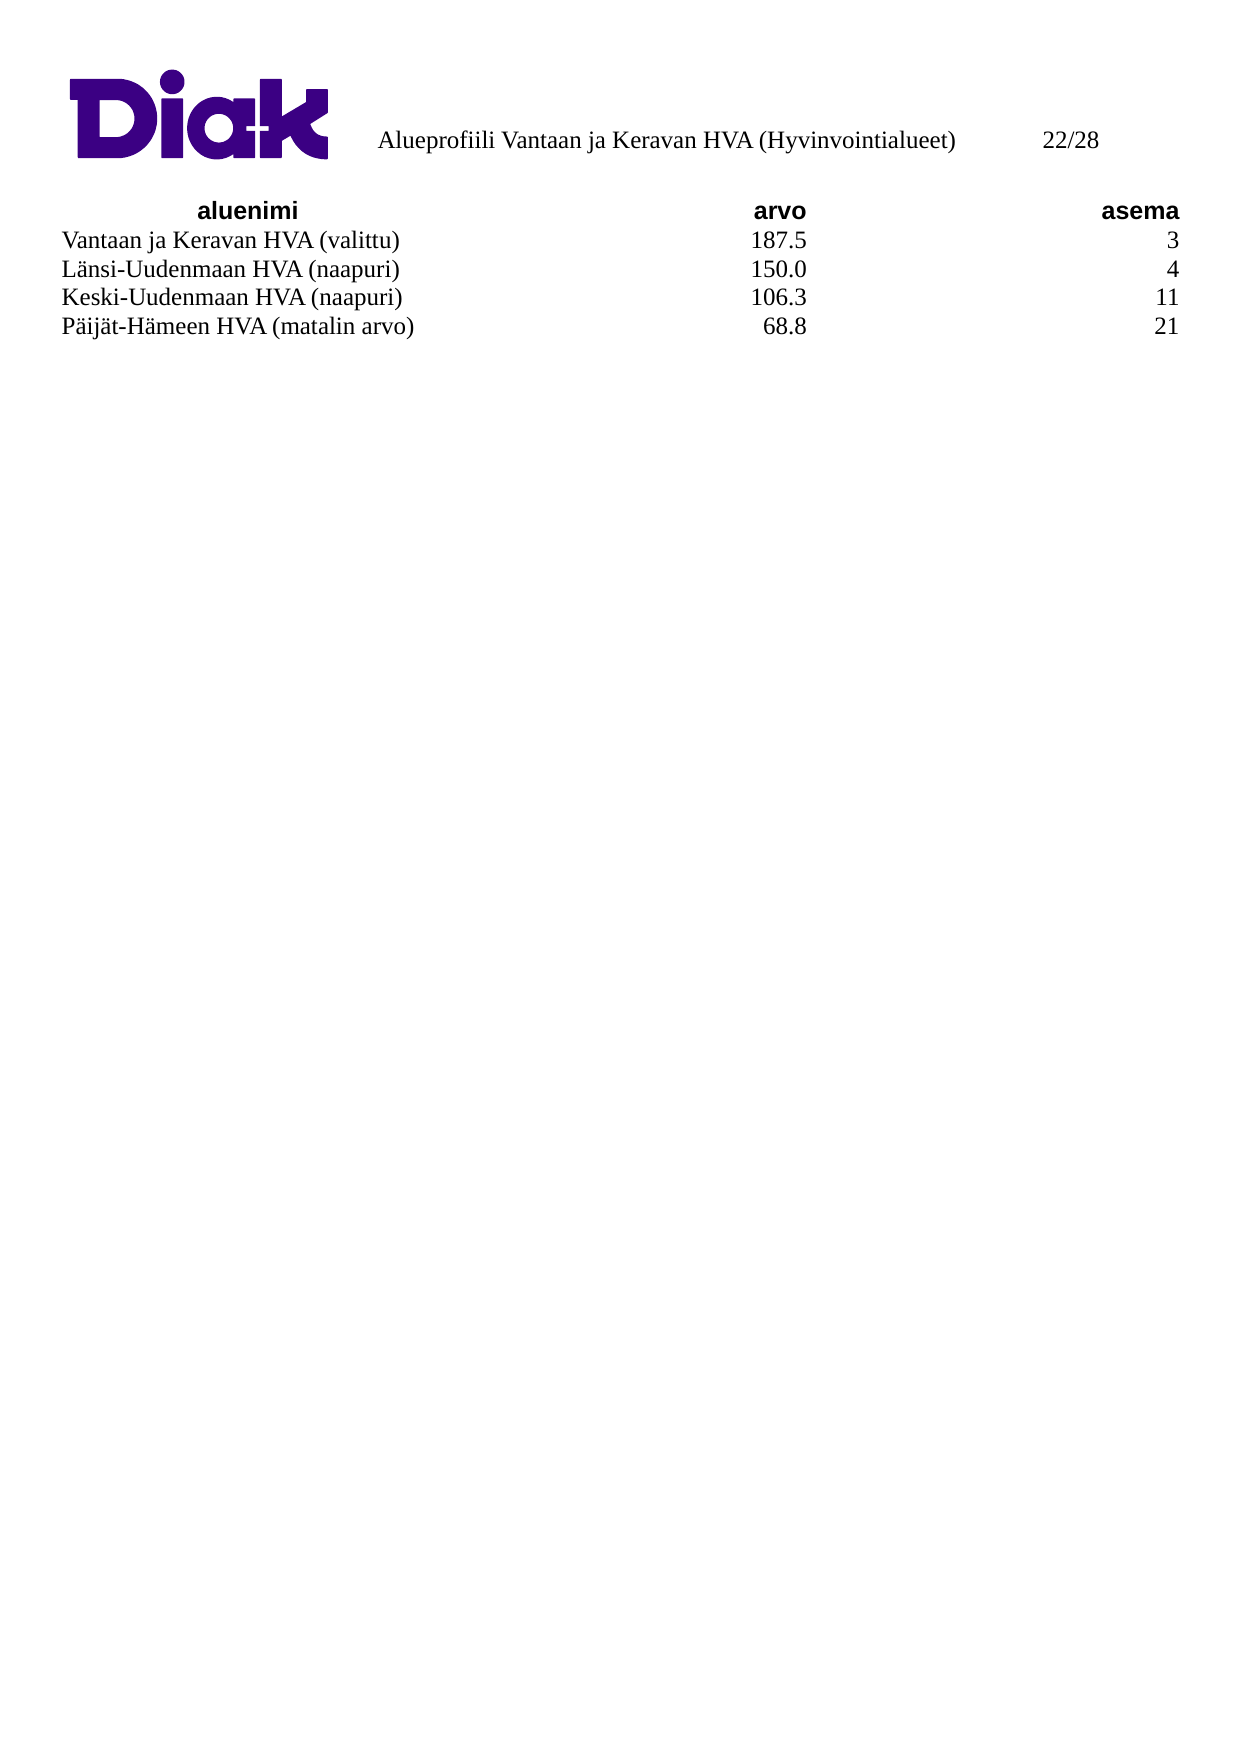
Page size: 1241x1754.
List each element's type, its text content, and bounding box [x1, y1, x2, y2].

table_header asema [806, 196, 1179, 225]
table_cell 150.0 [434, 254, 806, 282]
table_header aluenimi [61, 196, 434, 225]
table_cell Länsi-Uudenmaan HVA (naapuri) [61, 254, 434, 282]
table_cell 106.3 [434, 283, 806, 311]
table_cell 4 [806, 254, 1179, 282]
table_cell 187.5 [434, 225, 806, 254]
table_cell Vantaan ja Keravan HVA (valittu) [61, 225, 434, 254]
table_cell Keski-Uudenmaan HVA (naapuri) [61, 283, 434, 311]
table_cell 68.8 [434, 311, 806, 340]
table_cell 21 [806, 311, 1179, 340]
table_cell 11 [806, 283, 1179, 311]
table_header arvo [434, 196, 806, 225]
table_cell 3 [806, 225, 1179, 254]
table_cell Päijät-Hämeen HVA (matalin arvo) [61, 311, 434, 340]
